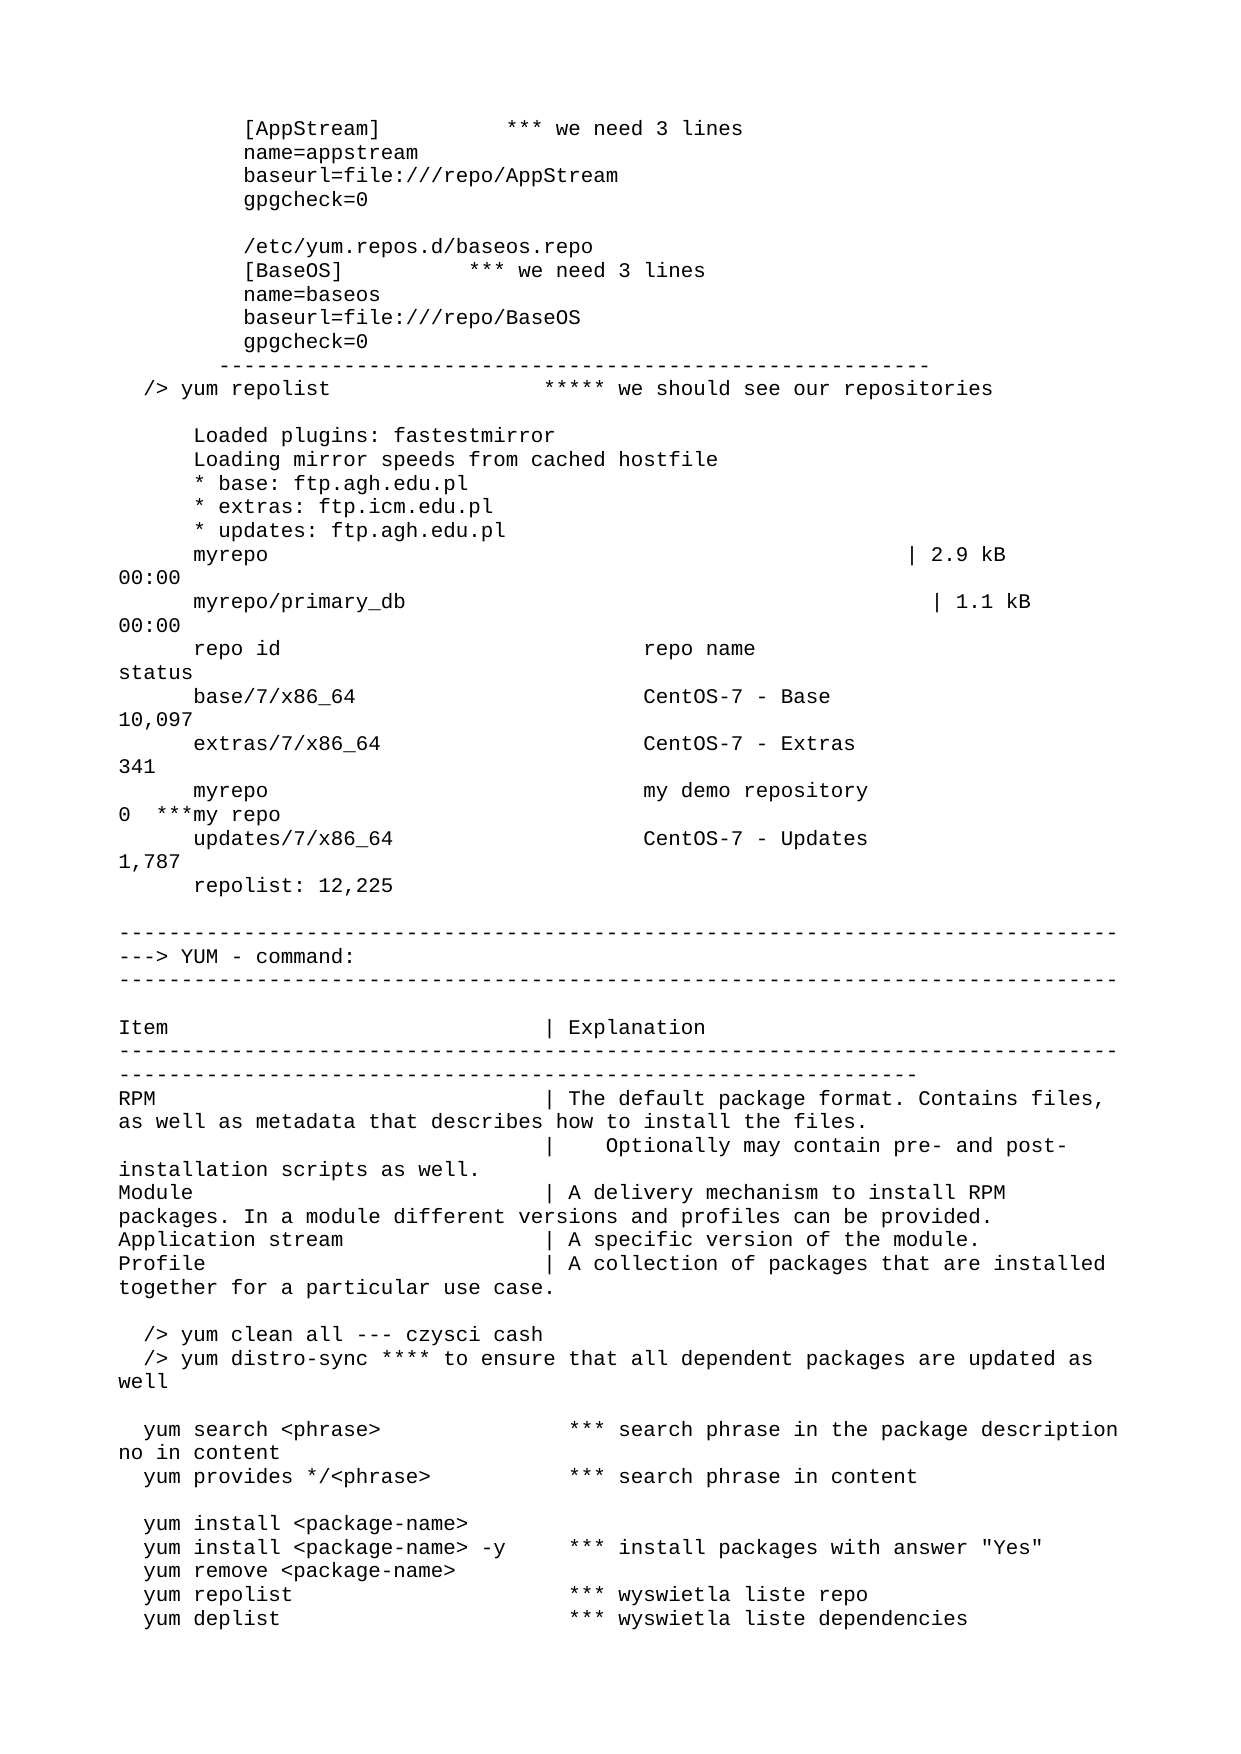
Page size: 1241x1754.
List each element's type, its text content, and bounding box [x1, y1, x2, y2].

text /> yum distro-sync **** to ensure that all dependent packages are updated as well [118, 1348, 1122, 1395]
text Module | A delivery mechanism to install RPM packages. In a module different versions and profiles can be provided. [118, 1182, 1122, 1229]
text ---> YUM - command: [118, 946, 1122, 969]
text myrepo/primary_db | 1.1 kB 00:00 [118, 591, 1122, 638]
text yum deplist *** wyswietla liste dependencies [118, 1608, 1122, 1631]
text myrepo | 2.9 kB 00:00 [118, 544, 1122, 591]
text Application stream | A specific version of the module. [118, 1229, 1122, 1253]
text name=baseos [118, 284, 1122, 307]
text myrepo my demo repository 0 ***my repo [118, 780, 1122, 827]
text * extras: ftp.icm.edu.pl [118, 496, 1122, 520]
text baseurl=file:///repo/BaseOS [118, 307, 1122, 331]
text yum search <phrase> *** search phrase in the package description no in content [118, 1419, 1122, 1466]
text name=appstream [118, 142, 1122, 165]
text Item | Explanation [118, 1017, 1122, 1040]
text Loading mirror speeds from cached hostfile [118, 449, 1122, 473]
text | Optionally may contain pre- and post-installation scripts as well. [118, 1135, 1122, 1182]
text extras/7/x86_64 CentOS-7 - Extras 341 [118, 733, 1122, 780]
text base/7/x86_64 CentOS-7 - Base 10,097 [118, 686, 1122, 733]
text Loaded plugins: fastestmirror [118, 426, 1122, 449]
text repolist: 12,225 [118, 875, 1122, 898]
text yum repolist *** wyswietla liste repo [118, 1584, 1122, 1608]
text [AppStream] *** we need 3 lines [118, 118, 1122, 142]
text -------------------------------------------------------------------------------- [118, 969, 1122, 993]
text yum install <package-name> [118, 1513, 1122, 1537]
text yum remove <package-name> [118, 1561, 1122, 1584]
text --------------------------------------------------------- [118, 354, 1122, 378]
text /etc/yum.repos.d/baseos.repo [118, 236, 1122, 260]
text RPM | The default package format. Contains files, as well as metadata that describes how to install the files. [118, 1088, 1122, 1135]
text baseurl=file:///repo/AppStream [118, 165, 1122, 189]
text gpgcheck=0 [118, 331, 1122, 354]
text repo id repo name status [118, 638, 1122, 686]
text [BaseOS] *** we need 3 lines [118, 260, 1122, 284]
text /> yum clean all --- czysci cash [118, 1324, 1122, 1348]
text yum provides */<phrase> *** search phrase in content [118, 1466, 1122, 1489]
text * base: ftp.agh.edu.pl [118, 473, 1122, 496]
text updates/7/x86_64 CentOS-7 - Updates 1,787 [118, 827, 1122, 875]
text /> yum repolist ***** we should see our repositories [118, 378, 1122, 402]
text yum install <package-name> -y *** install packages with answer "Yes" [118, 1537, 1122, 1561]
text Profile | A collection of packages that are installed together for a particular use case. [118, 1253, 1122, 1300]
text * updates: ftp.agh.edu.pl [118, 520, 1122, 544]
text ------------------------------------------------------------------------------------------------------------------------------------------------ [118, 1040, 1122, 1088]
text gpgcheck=0 [118, 189, 1122, 213]
text -------------------------------------------------------------------------------- [118, 922, 1122, 946]
